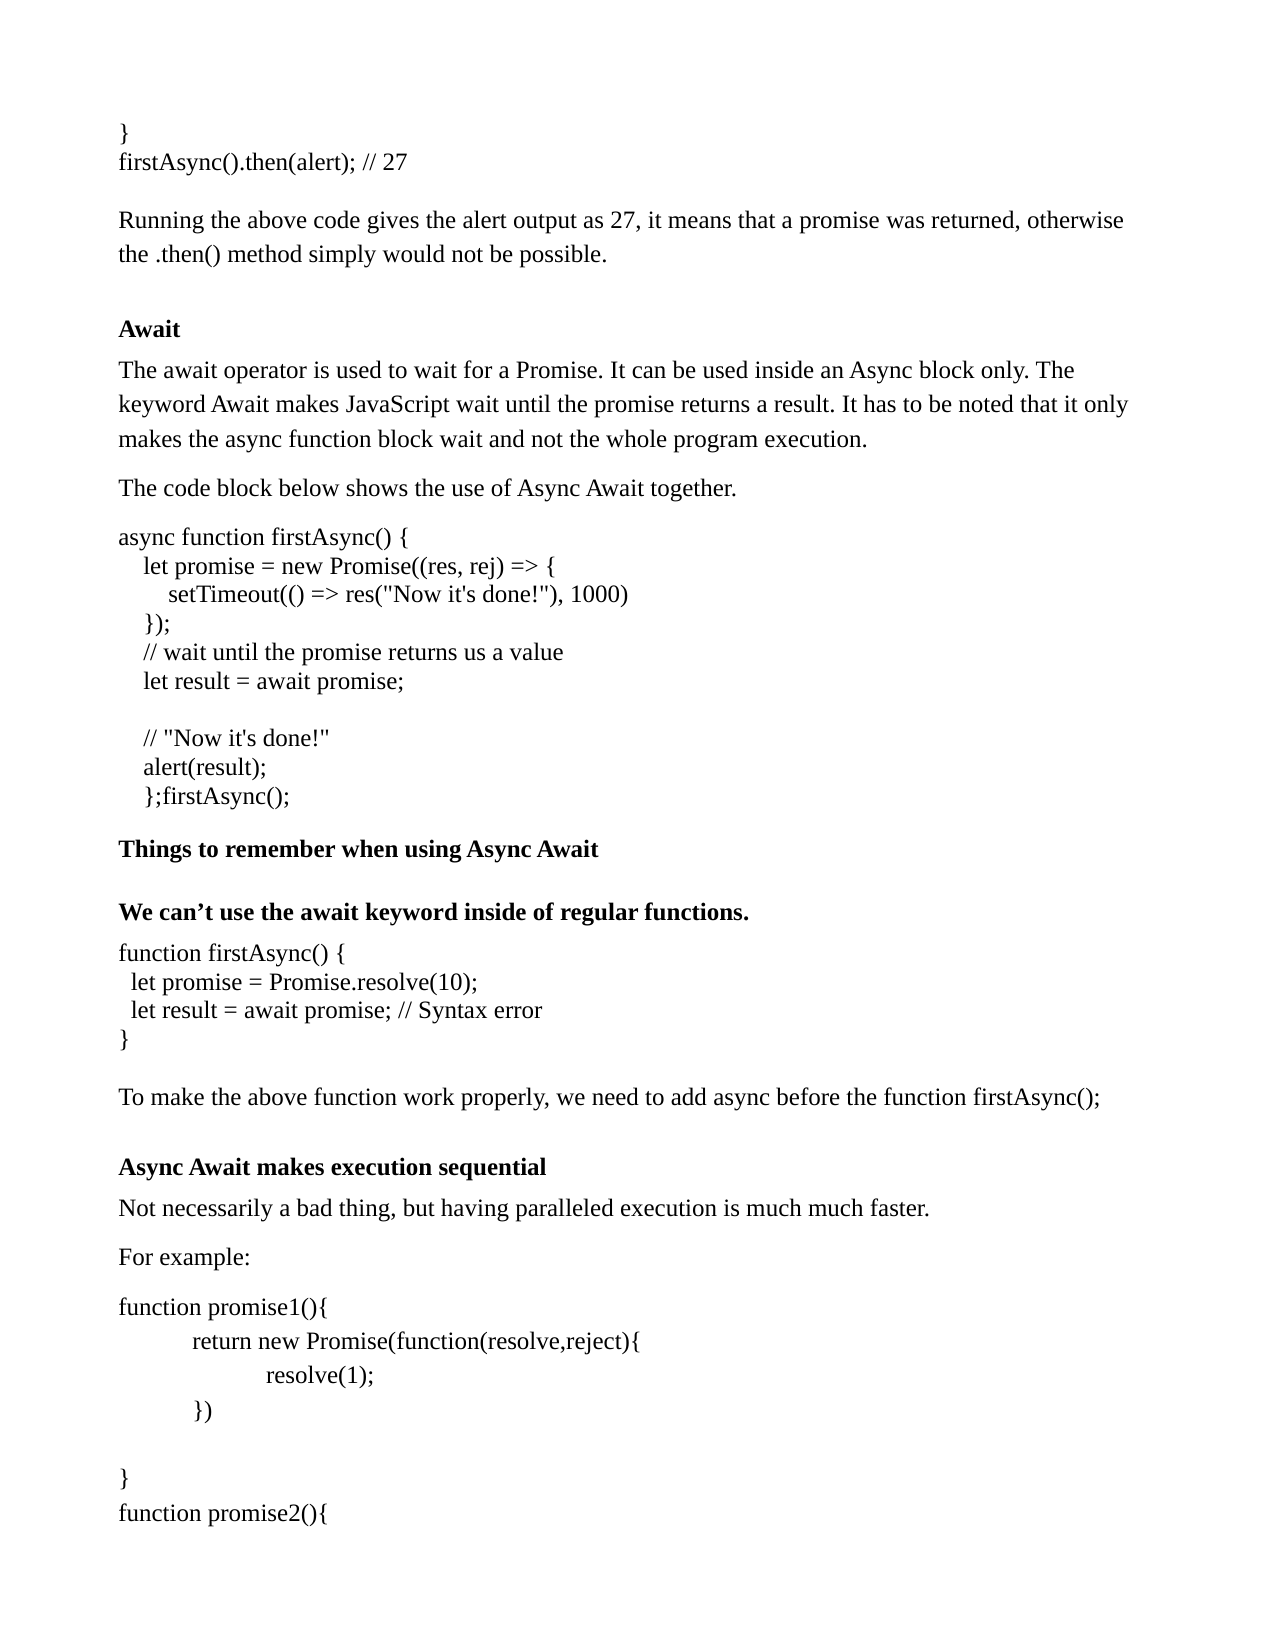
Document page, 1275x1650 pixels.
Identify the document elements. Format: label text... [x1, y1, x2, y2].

text setTimeout(() => res("Now it's done!"), 1000) [118, 579, 1157, 608]
text firstAsync().then(alert); // 27 [118, 147, 1157, 176]
text alert(result); [118, 752, 1157, 781]
text The await operator is used to wait for a Promise. It can be used inside an Async block only. The keyword Await makes JavaScript wait until the promise returns a result. It has to be noted that it only makes the async function block wait and not the whole program execution. [118, 355, 1157, 453]
text resolve(1); [118, 1355, 1157, 1389]
text Not necessarily a bad thing, but having paralleled execution is much much faster. [118, 1193, 1157, 1222]
text let result = await promise; // Syntax error [118, 995, 1157, 1024]
text }); [118, 608, 1157, 637]
text To make the above function work properly, we need to add async before the function firstAsync(); [118, 1082, 1157, 1111]
text let promise = new Promise((res, rej) => { [118, 551, 1157, 579]
text For example: [118, 1242, 1157, 1271]
text } [118, 1024, 1157, 1053]
subtitle Things to remember when using Async Await [118, 834, 1157, 863]
text } [118, 118, 1157, 147]
text function promise2(){ [118, 1492, 1157, 1527]
text let result = await promise; [118, 666, 1157, 694]
text // wait until the promise returns us a value [118, 637, 1157, 666]
text The code block below shows the use of Async Await together. [118, 473, 1157, 502]
text function firstAsync() { [118, 938, 1157, 967]
subtitle Await [118, 314, 1157, 342]
text // "Now it's done!" [118, 723, 1157, 752]
subtitle We can’t use the await keyword inside of regular functions. [118, 897, 1157, 925]
text } [118, 1458, 1157, 1492]
text Running the above code gives the alert output as 27, it means that a promise was returned, otherwise the .then() method simply would not be possible. [118, 205, 1157, 268]
text return new Promise(function(resolve,reject){ [118, 1320, 1157, 1355]
text async function firstAsync() { [118, 522, 1157, 551]
text let promise = Promise.resolve(10); [118, 967, 1157, 995]
text }) [118, 1389, 1157, 1423]
text function promise1(){ [118, 1292, 1157, 1320]
subtitle Async Await makes execution sequential [118, 1152, 1157, 1181]
text };firstAsync(); [118, 781, 1157, 809]
